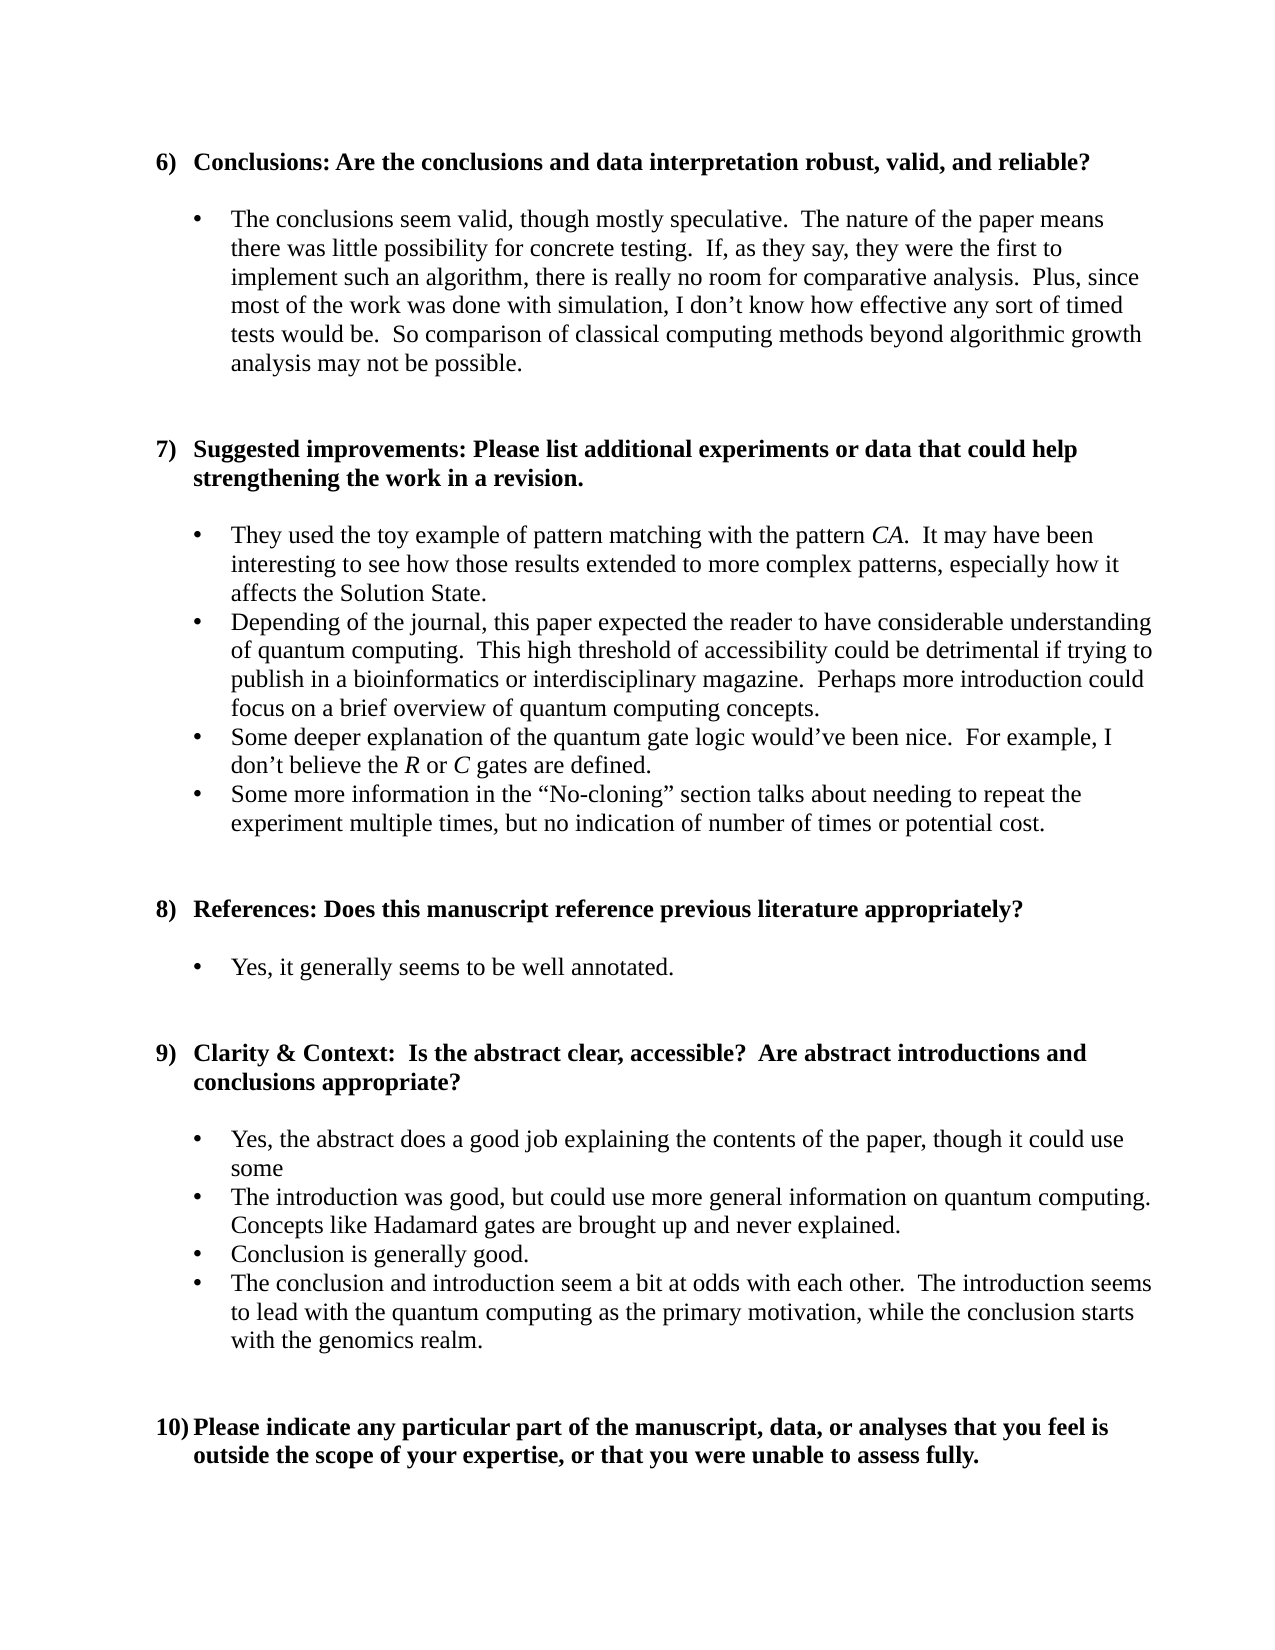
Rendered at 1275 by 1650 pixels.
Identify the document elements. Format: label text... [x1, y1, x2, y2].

list Conclusion is generally good. [193, 1239, 1157, 1268]
list Some deeper explanation of the quantum gate logic would’ve been nice. For example, I don’t believe the R or C gates are defined. [193, 722, 1157, 779]
list The introduction was good, but could use more general information on quantum computing. Concepts like Hadamard gates are brought up and never explained. [193, 1182, 1157, 1239]
list The conclusions seem valid, though mostly speculative. The nature of the paper means there was little possibility for concrete testing. If, as they say, they were the first to implement such an algorithm, there is really no room for comparative analysis. Plus, since most of the work was done with simulation, I don’t know how effective any sort of timed tests would be. So comparison of classical computing methods beyond algorithmic growth analysis may not be possible. [193, 204, 1157, 377]
list The conclusion and introduction seem a bit at odds with each other. The introduction seems to lead with the quantum computing as the primary motivation, while the conclusion starts with the genomics realm. [193, 1268, 1157, 1354]
list Please indicate any particular part of the manuscript, data, or analyses that you feel is outside the scope of your expertise, or that you were unable to assess fully. [156, 1412, 1157, 1469]
list They used the toy example of pattern matching with the pattern CA. It may have been interesting to see how those results extended to more complex patterns, especially how it affects the Solution State. [193, 521, 1157, 607]
list Some more information in the “No-cloning” section talks about needing to repeat the experiment multiple times, but no indication of number of times or potential cost. [193, 779, 1157, 837]
list Yes, the abstract does a good job explaining the contents of the paper, though it could use some [193, 1124, 1157, 1182]
list Depending of the journal, this paper expected the reader to have considerable understanding of quantum computing. This high threshold of accessibility could be detrimental if trying to publish in a bioinformatics or interdisciplinary magazine. Perhaps more introduction could focus on a brief overview of quantum computing concepts. [193, 607, 1157, 722]
list References: Does this manuscript reference previous literature appropriately? [156, 894, 1157, 923]
list Conclusions: Are the conclusions and data interpretation robust, valid, and reliable? [156, 147, 1157, 176]
list Yes, it generally seems to be well annotated. [193, 952, 1157, 981]
list Clarity & Context: Is the abstract clear, accessible? Are abstract introductions and conclusions appropriate? [156, 1038, 1157, 1096]
list Suggested improvements: Please list additional experiments or data that could help strengthening the work in a revision. [156, 434, 1157, 492]
